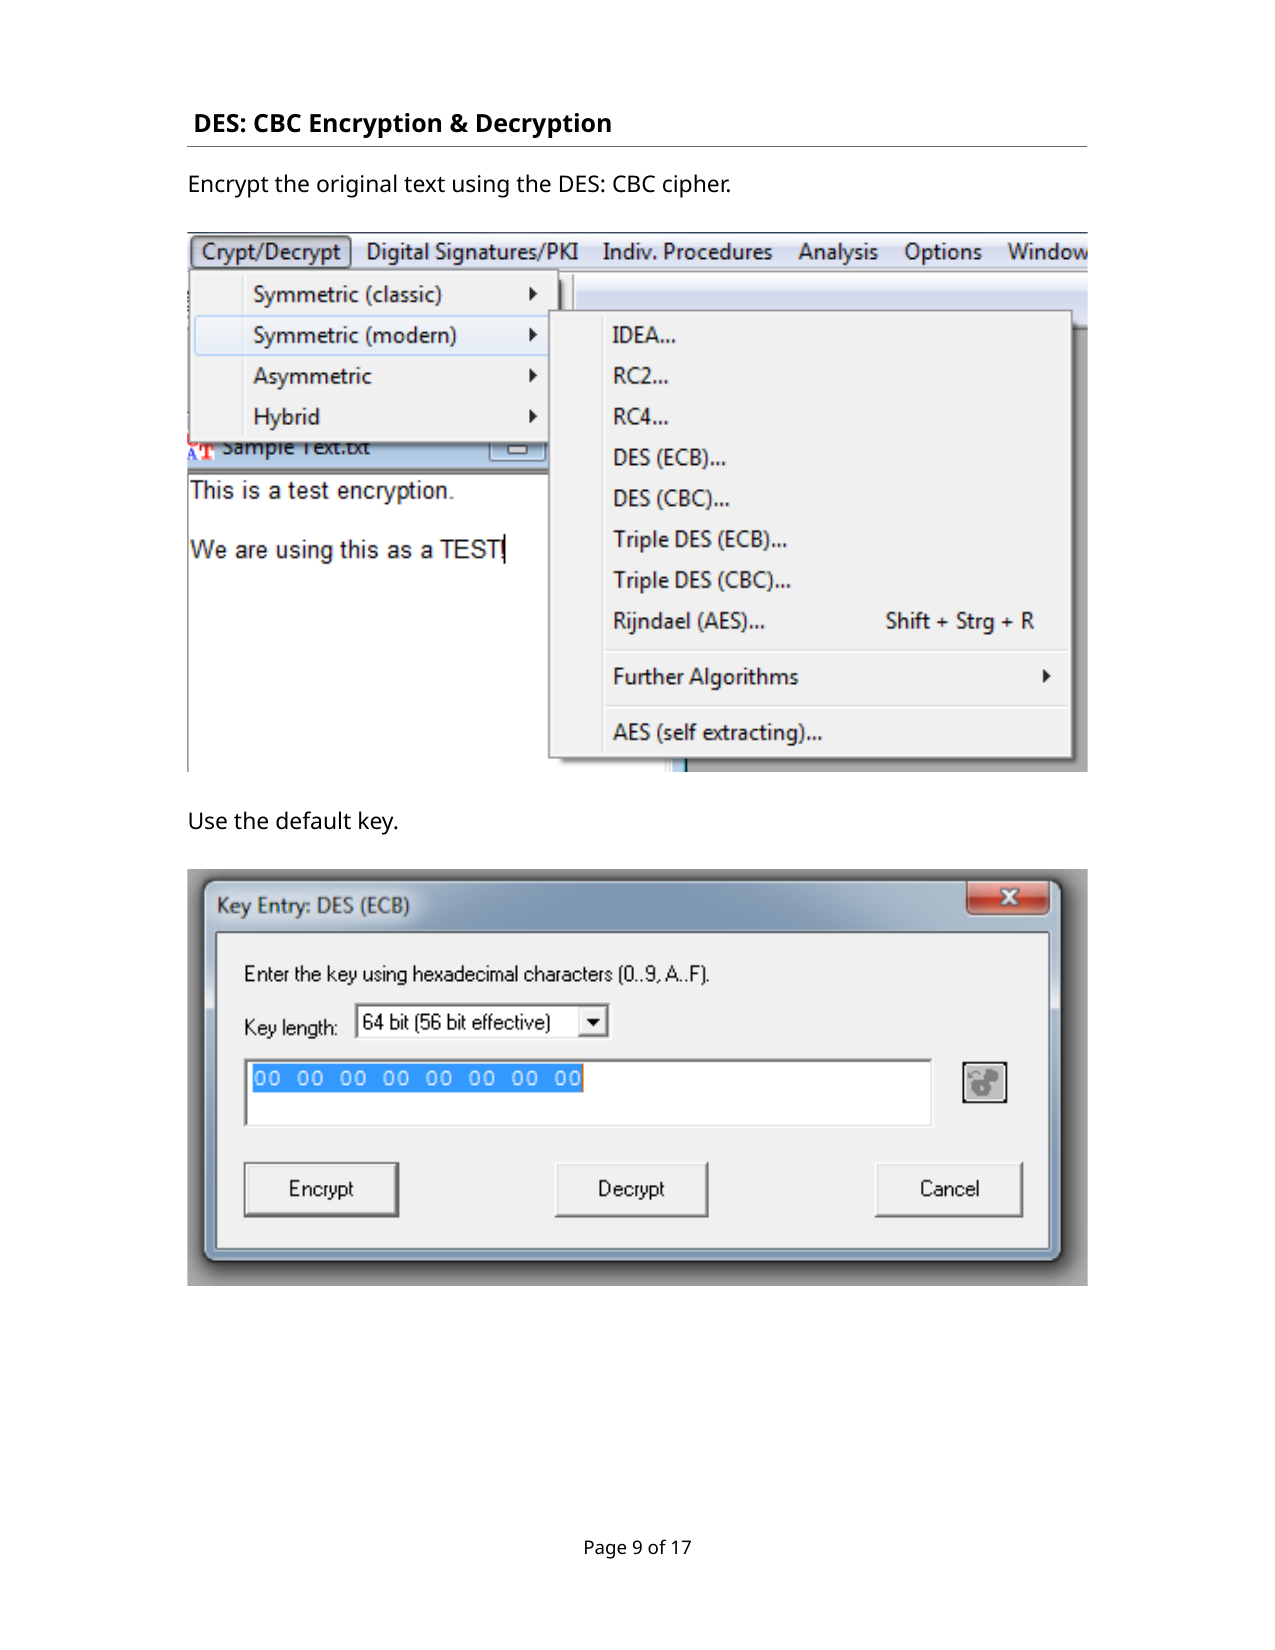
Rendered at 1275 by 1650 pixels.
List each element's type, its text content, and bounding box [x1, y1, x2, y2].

subtitle DES: CBC Encryption & Decryption [187, 100, 1087, 146]
picture [187, 232, 1088, 772]
text Use the default key. [187, 805, 1087, 836]
text Encrypt the original text using the DES: CBC cipher. [187, 168, 1087, 199]
picture [187, 869, 1088, 1286]
